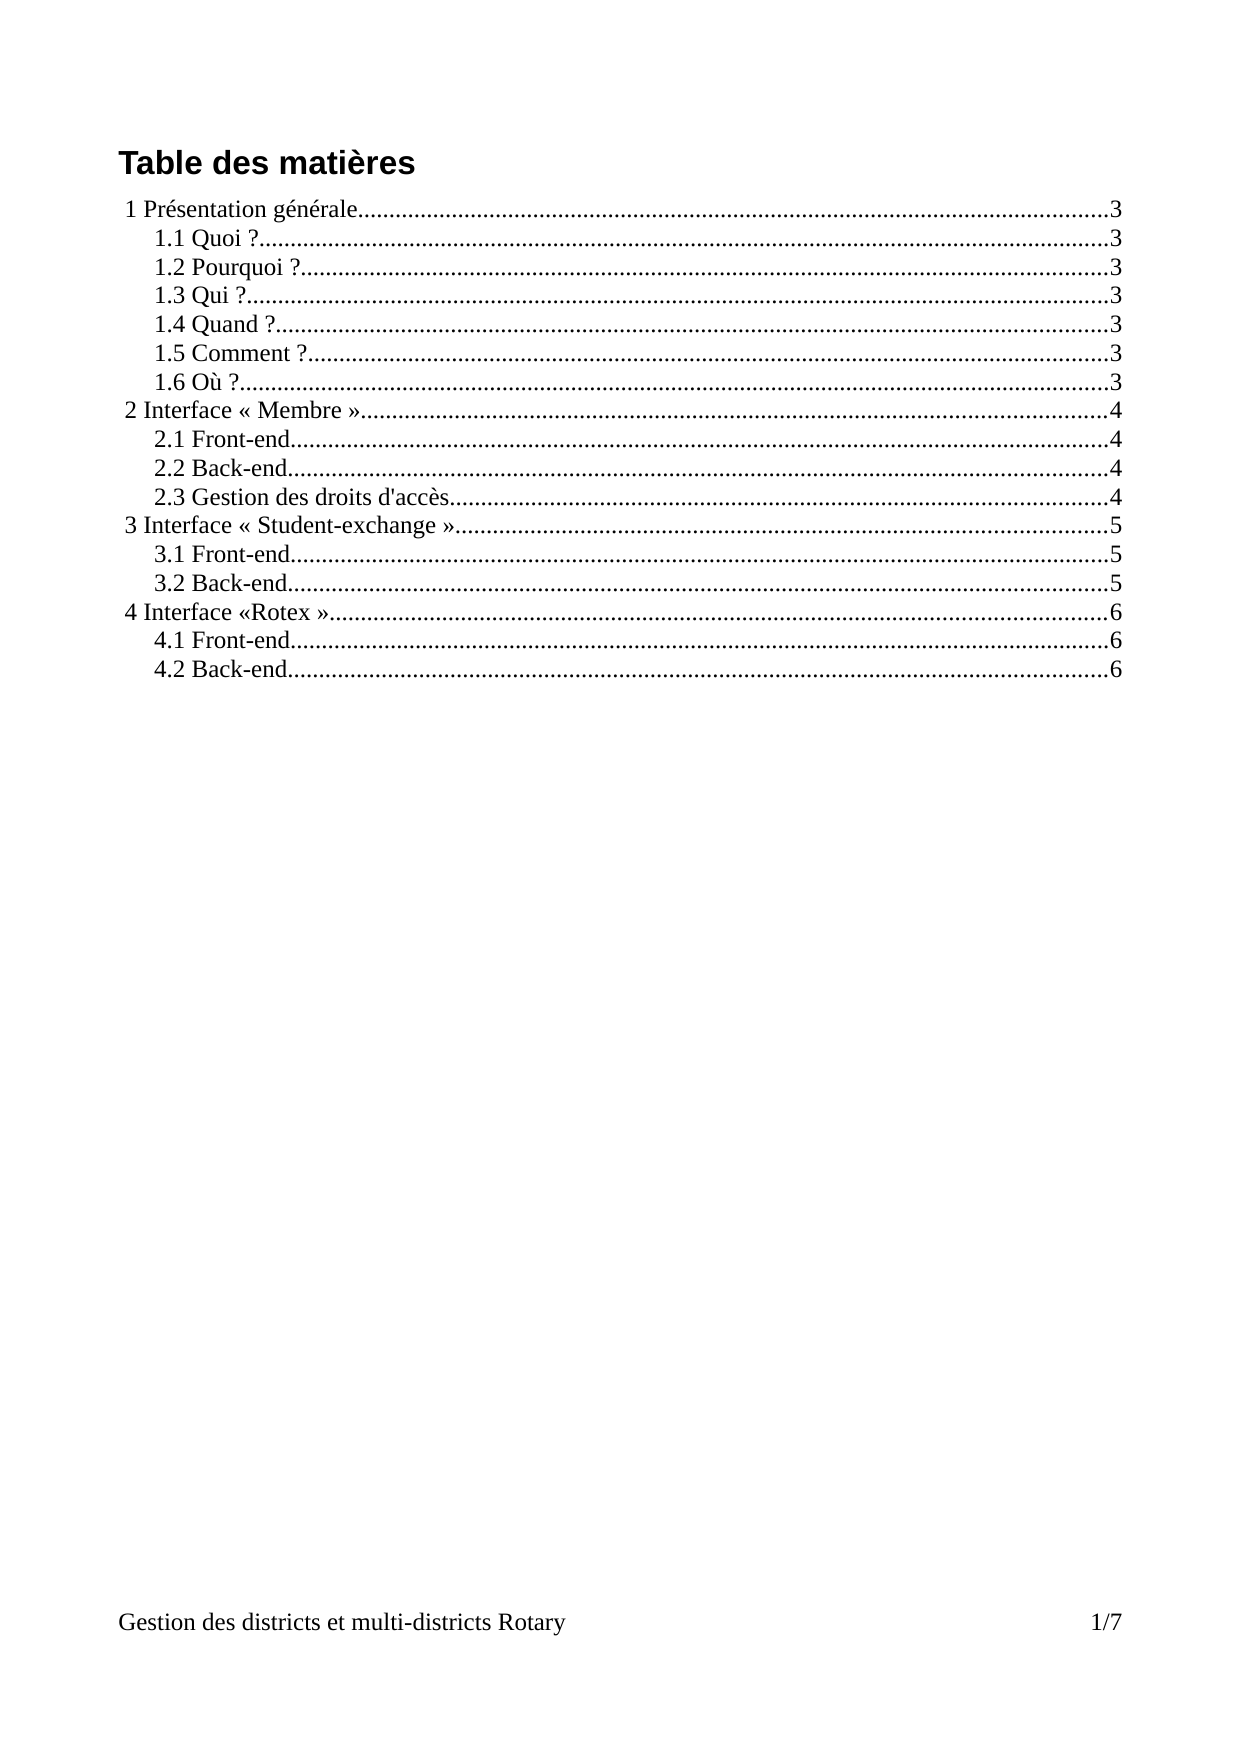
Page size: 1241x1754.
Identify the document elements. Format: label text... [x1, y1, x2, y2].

text 1.4 Quand ? 3 [148, 309, 1122, 338]
text 1 Présentation générale 3 [118, 194, 1122, 223]
text 1.1 Quoi ? 3 [148, 223, 1122, 252]
text 1.5 Comment ? 3 [148, 338, 1122, 367]
text 2.3 Gestion des droits d'accès 4 [148, 482, 1122, 510]
text 1.6 Où ? 3 [148, 367, 1122, 395]
subtitle Table des matières [118, 143, 1122, 182]
text 4.2 Back-end 6 [148, 654, 1122, 683]
text 4.1 Front-end 6 [148, 625, 1122, 654]
text 3.1 Front-end 5 [148, 539, 1122, 568]
text 2.1 Front-end 4 [148, 424, 1122, 453]
text 1.2 Pourquoi ? 3 [148, 252, 1122, 280]
text 3 Interface « Student-exchange » 5 [118, 510, 1122, 539]
text 2 Interface « Membre » 4 [118, 395, 1122, 424]
text 4 Interface «Rotex » 6 [118, 597, 1122, 625]
text 1.3 Qui ? 3 [148, 280, 1122, 309]
text 2.2 Back-end 4 [148, 453, 1122, 482]
text 3.2 Back-end 5 [148, 568, 1122, 597]
